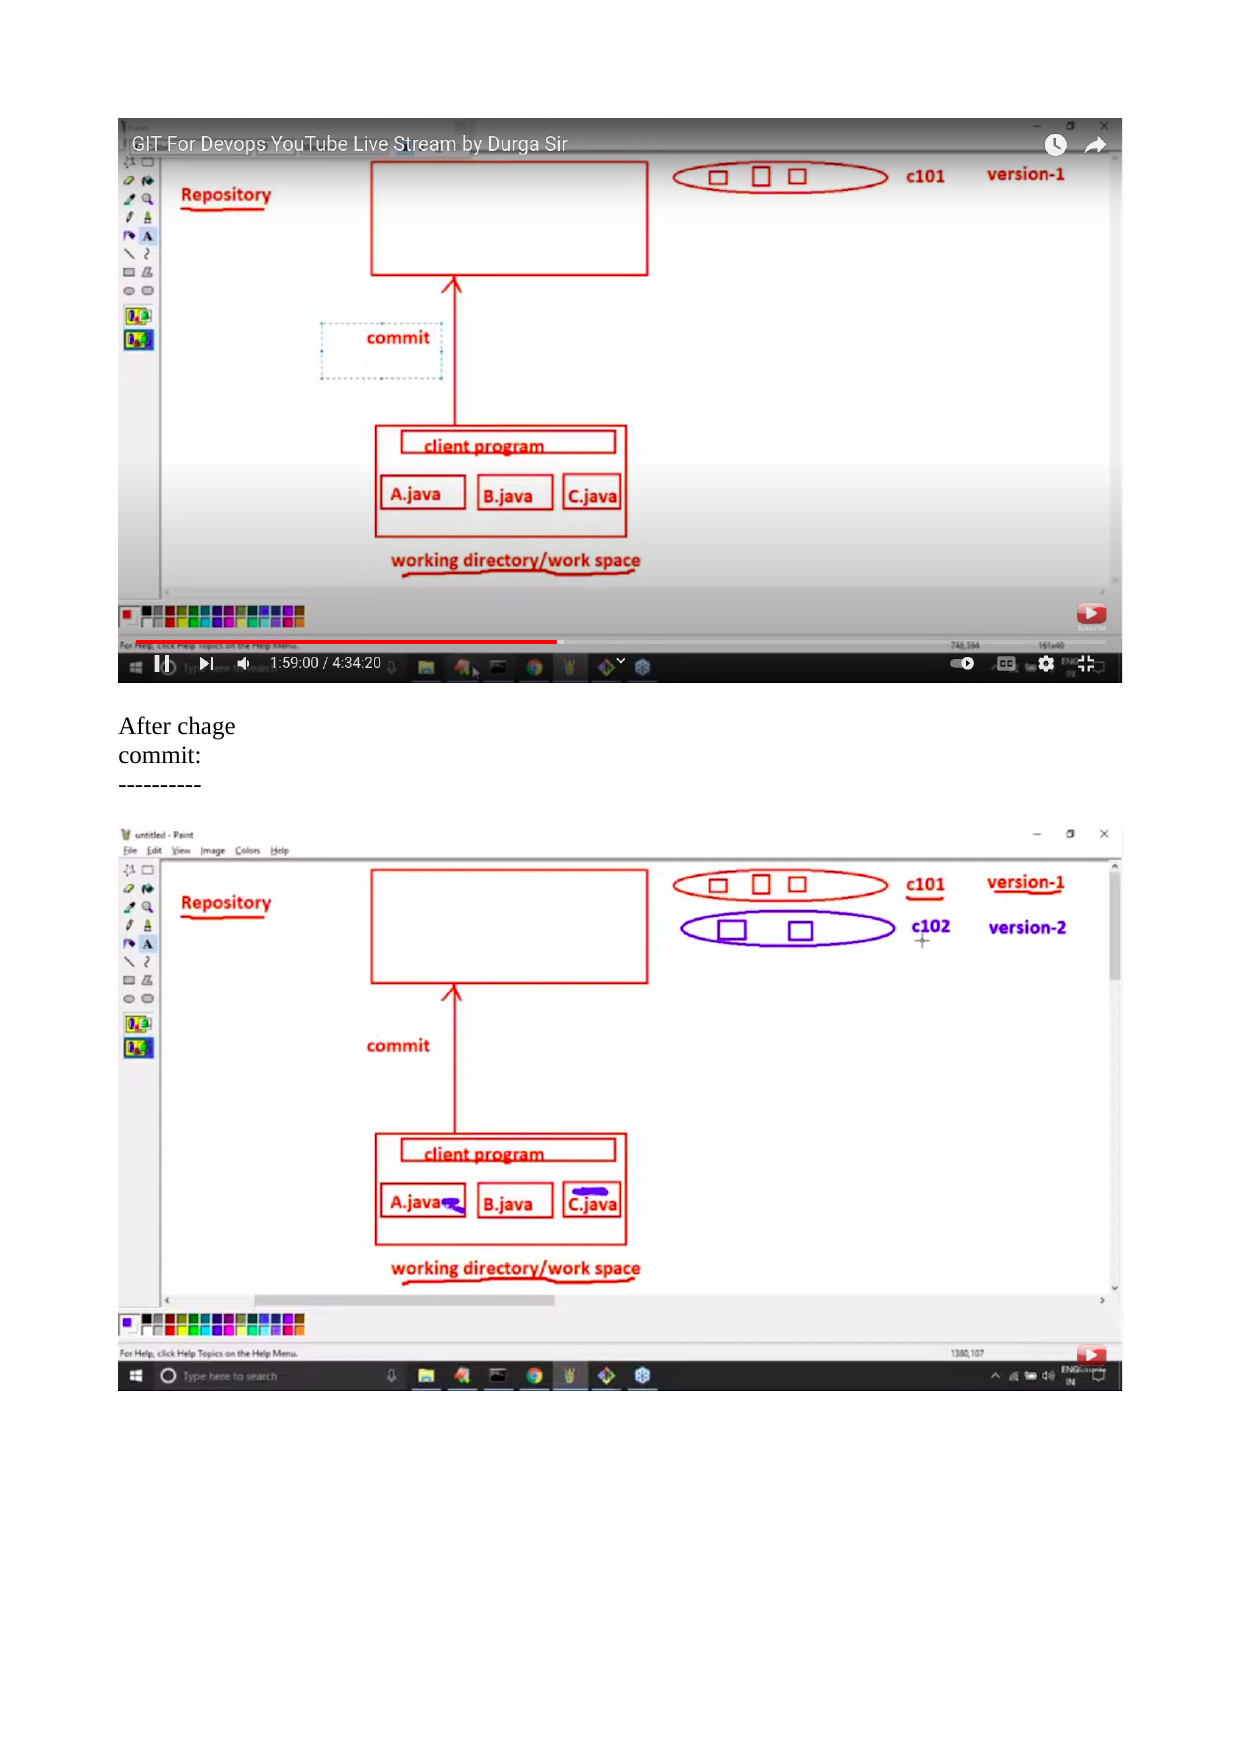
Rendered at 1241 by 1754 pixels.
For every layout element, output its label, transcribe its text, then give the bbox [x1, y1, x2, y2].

text commit: [118, 740, 1122, 769]
text After chage [118, 711, 1122, 740]
text ---------- [118, 769, 1122, 797]
picture [118, 826, 1123, 1391]
picture [118, 118, 1123, 683]
